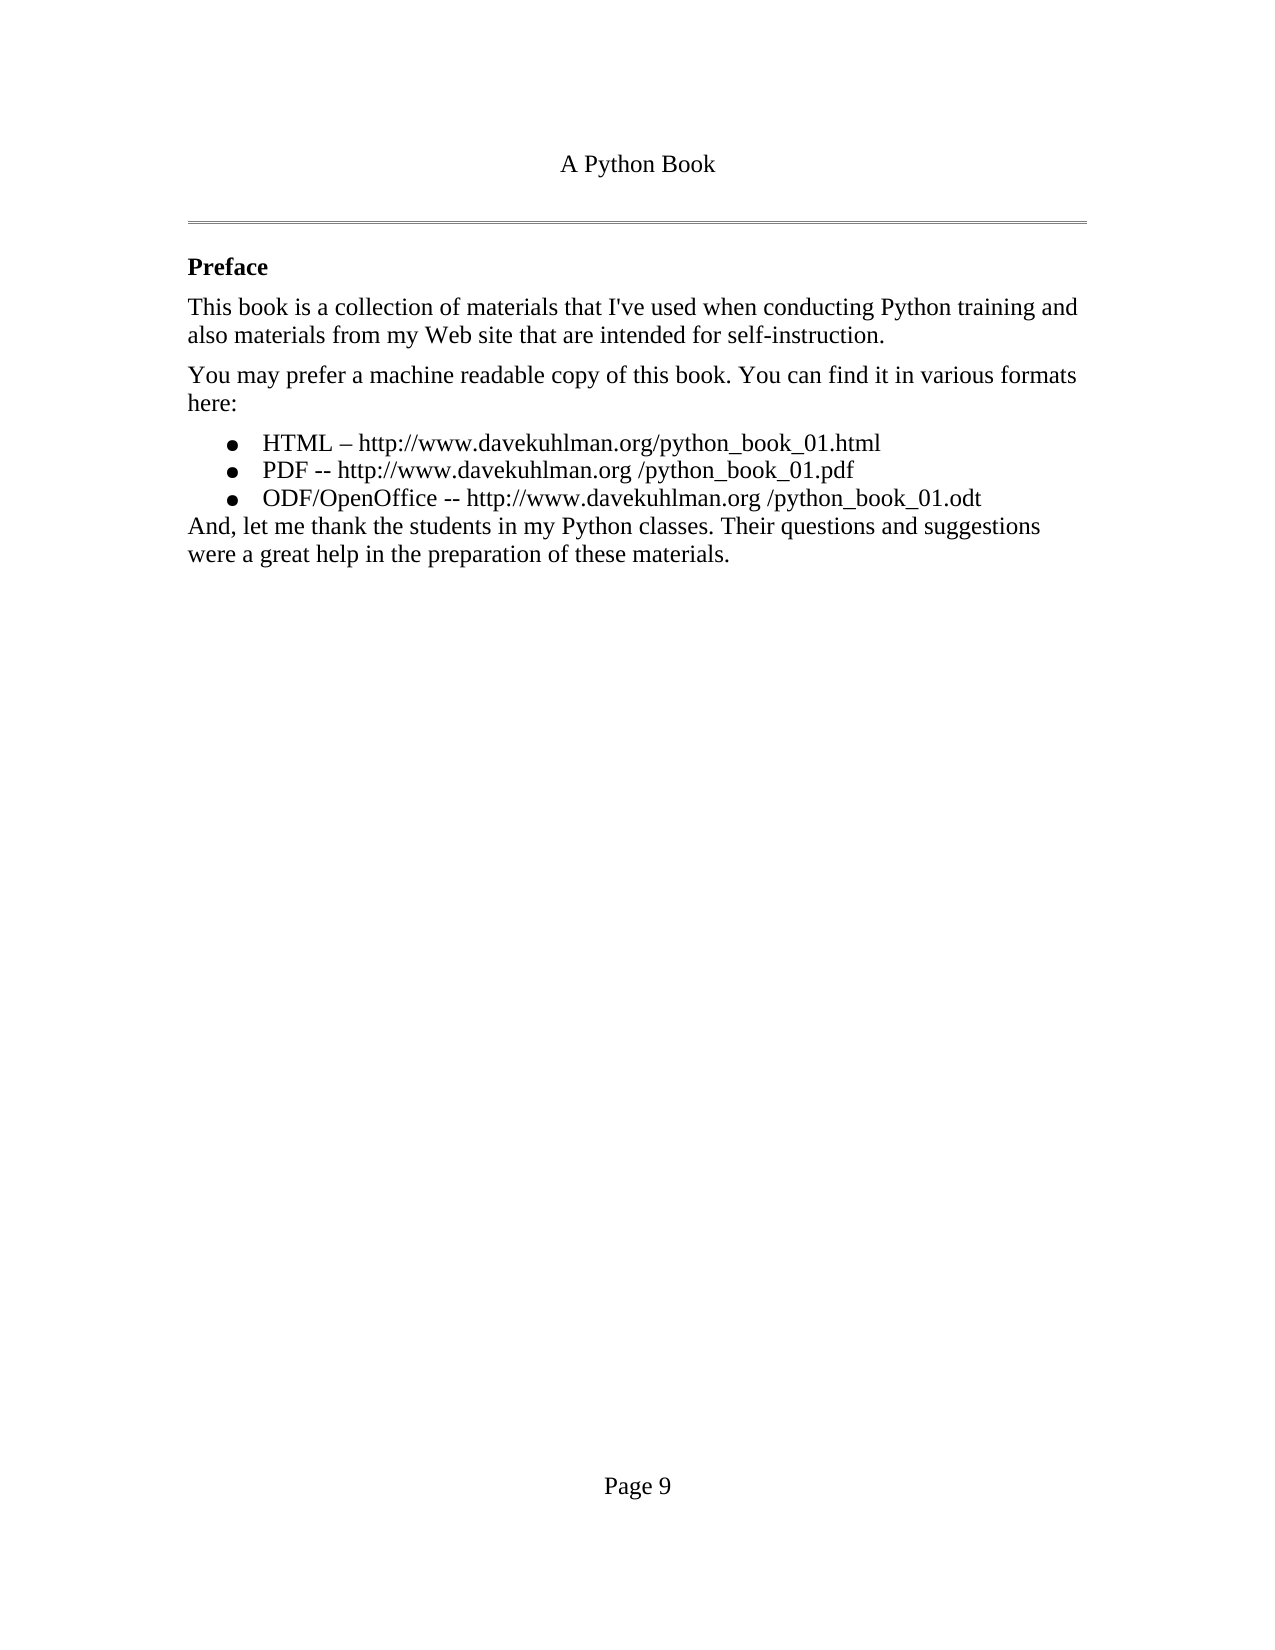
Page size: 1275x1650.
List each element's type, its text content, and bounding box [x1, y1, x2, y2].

text This book is a collection of materials that I've used when conducting Python training and also materials from my Web site that are intended for self-instruction. [187, 293, 1087, 348]
text Preface [187, 253, 1087, 281]
text And, let me thank the students in my Python classes. Their questions and suggestions were a great help in the preparation of these materials. [187, 512, 1087, 567]
list HTML – http://www.davekuhlman.org/python_book_01.html [225, 429, 1087, 457]
list PDF -- http://www.davekuhlman.org /python_book_01.pdf [225, 457, 1087, 484]
list ODF/OpenOffice -- http://www.davekuhlman.org /python_book_01.odt [225, 484, 1087, 512]
text You may prefer a machine readable copy of this book. You can find it in various formats here: [187, 361, 1087, 416]
